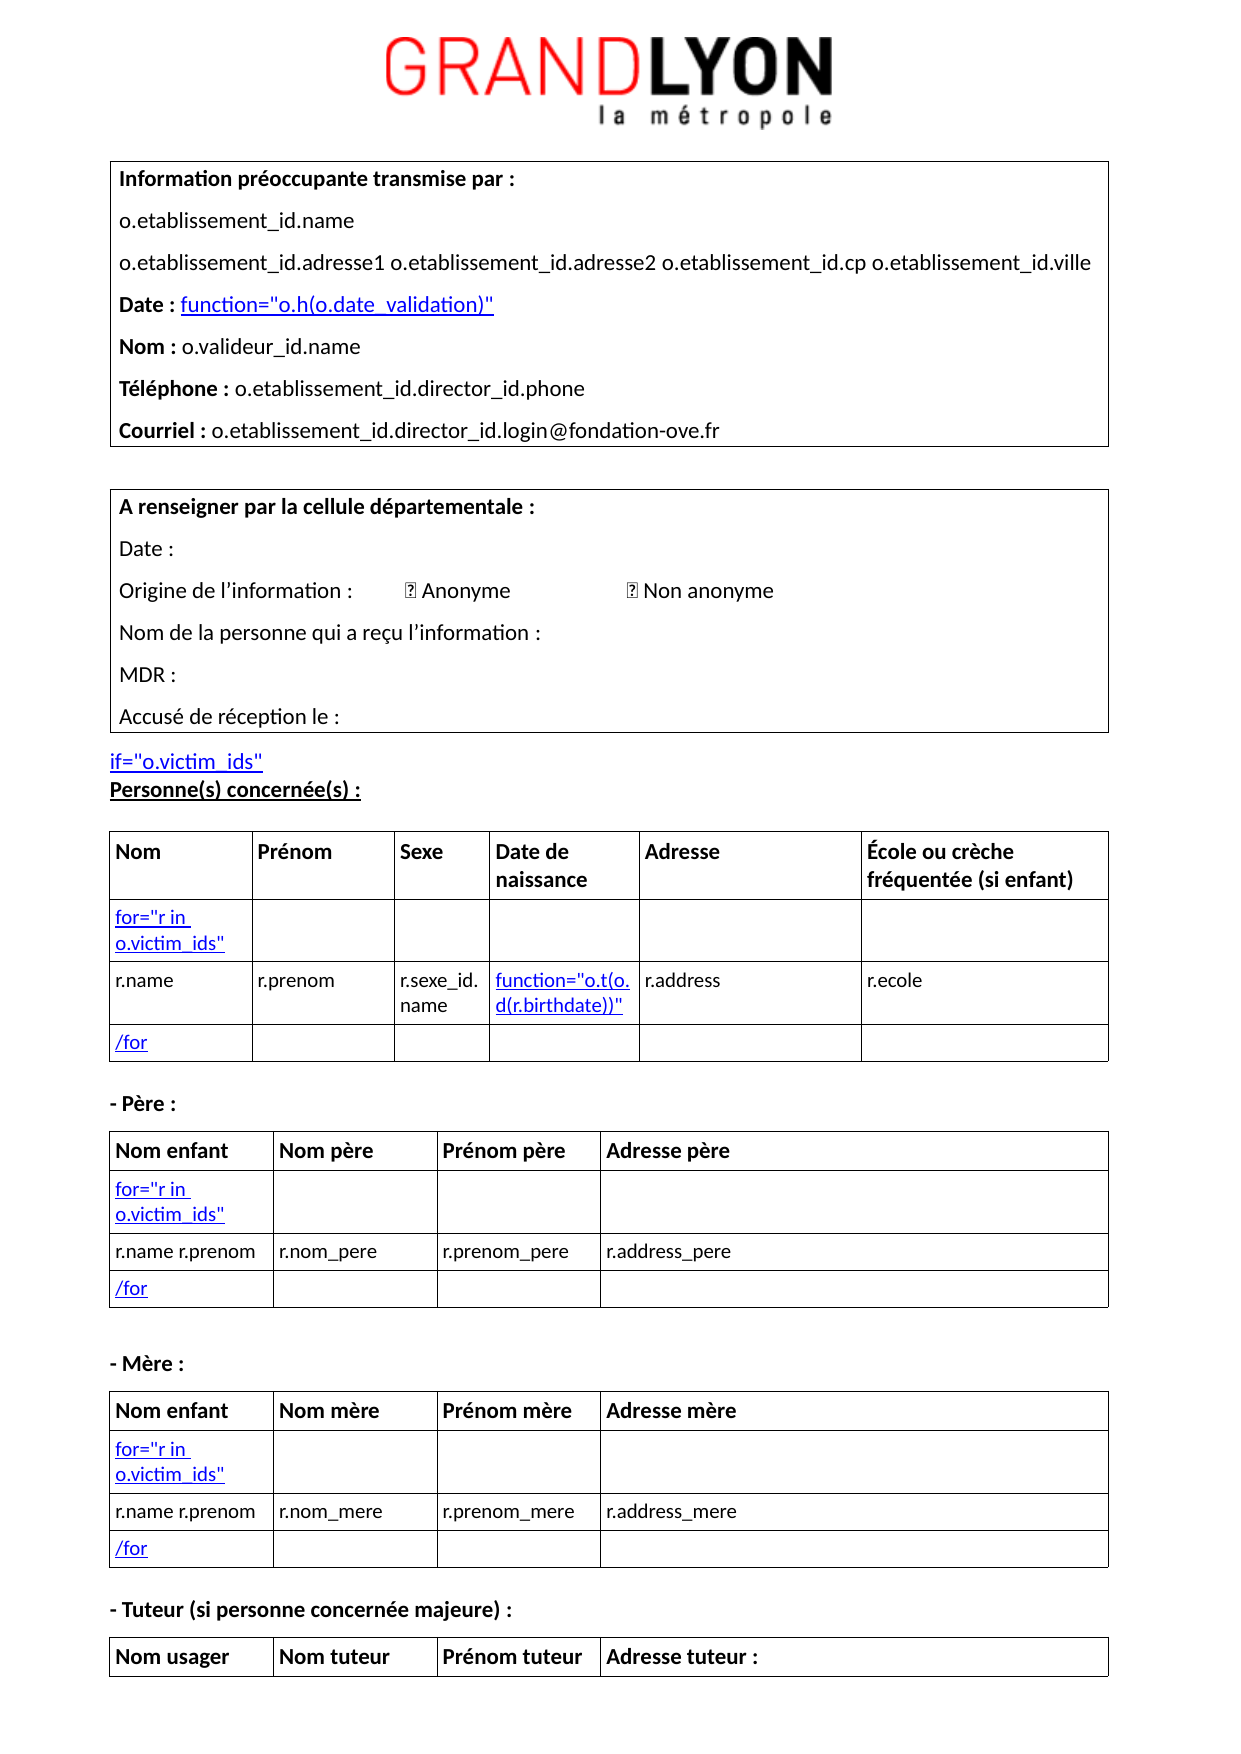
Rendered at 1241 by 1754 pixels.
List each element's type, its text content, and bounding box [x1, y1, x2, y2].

table_cell function="o.t(o.d(r.birthdate))" [490, 962, 639, 1023]
table_header Nom tuteur [274, 1638, 437, 1676]
table_cell r.prenom_mere [438, 1494, 600, 1529]
text MDR : [111, 657, 1108, 688]
table_header Sexe [395, 832, 489, 899]
table_header Prénom mère [438, 1392, 600, 1430]
table_cell r.prenom_pere [438, 1234, 600, 1269]
table_header Nom enfant [110, 1132, 273, 1170]
table_header Nom mère [274, 1392, 437, 1430]
table_cell [253, 900, 394, 961]
table_header Nom enfant [110, 1392, 273, 1430]
table_cell r.ecole [862, 962, 1108, 1023]
picture [386, 37, 832, 130]
table_cell [438, 1531, 600, 1567]
table_cell [862, 900, 1108, 961]
table_header Nom père [274, 1132, 437, 1170]
text A renseigner par la cellule départementale : [111, 490, 1108, 520]
text Personne(s) concernée(s) : [109, 775, 1109, 803]
table_cell [601, 1171, 1108, 1233]
text if="o.victim_ids" [109, 747, 1109, 775]
table_cell for="r in o.victim_ids" [110, 900, 252, 961]
text Téléphone : o.etablissement_id.director_id.phone [111, 371, 1108, 402]
table_header Adresse [640, 832, 861, 899]
table_cell for="r in o.victim_ids" [110, 1171, 273, 1233]
table_cell [395, 900, 489, 961]
table_cell [601, 1431, 1108, 1493]
table_cell r.name r.prenom [110, 1494, 273, 1529]
table_cell [601, 1531, 1108, 1567]
table_header École ou crèche fréquentée (si enfant) [862, 832, 1108, 899]
table_cell [490, 900, 639, 961]
table_cell for="r in o.victim_ids" [110, 1431, 273, 1493]
table_cell [438, 1171, 600, 1233]
table_cell [395, 1025, 489, 1061]
table_cell [438, 1431, 600, 1493]
table_header Prénom père [438, 1132, 600, 1170]
table_header Nom [110, 832, 252, 899]
table_cell r.address_pere [601, 1234, 1108, 1269]
text Nom : o.valideur_id.name [111, 329, 1108, 360]
table_cell r.name [110, 962, 252, 1023]
text Date : function="o.h(o.date_validation)" [111, 287, 1108, 318]
table_cell r.address [640, 962, 861, 1023]
table_cell r.nom_mere [274, 1494, 437, 1529]
table_cell [640, 900, 861, 961]
text Information préoccupante transmise par : [111, 162, 1108, 192]
table_cell r.name r.prenom [110, 1234, 273, 1269]
table_cell /for [110, 1531, 273, 1567]
text - Tuteur (si personne concernée majeure) : [109, 1595, 1109, 1623]
table_cell r.sexe_id.name [395, 962, 489, 1023]
table_cell /for [110, 1271, 273, 1307]
table_cell [601, 1271, 1108, 1307]
text - Père : [109, 1089, 1109, 1117]
text o.etablissement_id.adresse1 o.etablissement_id.adresse2 o.etablissement_id.cp o.etablissement_id.ville [111, 245, 1108, 276]
table_cell [274, 1171, 437, 1233]
table_cell r.address_mere [601, 1494, 1108, 1529]
table_header Adresse père [601, 1132, 1108, 1170]
table_header Prénom tuteur [438, 1638, 600, 1676]
text Courriel : o.etablissement_id.director_id.login@fondation-ove.fr [111, 413, 1108, 446]
table_cell /for [110, 1025, 252, 1061]
text Accusé de réception le : [111, 699, 1108, 732]
table_cell r.prenom [253, 962, 394, 1023]
text o.etablissement_id.name [111, 203, 1108, 234]
table_cell [274, 1531, 437, 1567]
table_header Date de naissance [490, 832, 639, 899]
table_header Adresse mère [601, 1392, 1108, 1430]
table_header Prénom [253, 832, 394, 899]
table_cell [438, 1271, 600, 1307]
text Nom de la personne qui a reçu l’information : [111, 615, 1108, 646]
table_header Nom usager [110, 1638, 273, 1676]
text Origine de l’information :  Anonyme  Non anonyme [111, 573, 1108, 604]
table_cell [274, 1431, 437, 1493]
table_cell [640, 1025, 861, 1061]
text - Mère : [109, 1349, 1109, 1377]
table_cell [490, 1025, 639, 1061]
table_cell r.nom_pere [274, 1234, 437, 1269]
table_cell [253, 1025, 394, 1061]
table_cell [274, 1271, 437, 1307]
table_header Adresse tuteur : [601, 1638, 1108, 1676]
table_cell [862, 1025, 1108, 1061]
text Date : [111, 531, 1108, 562]
